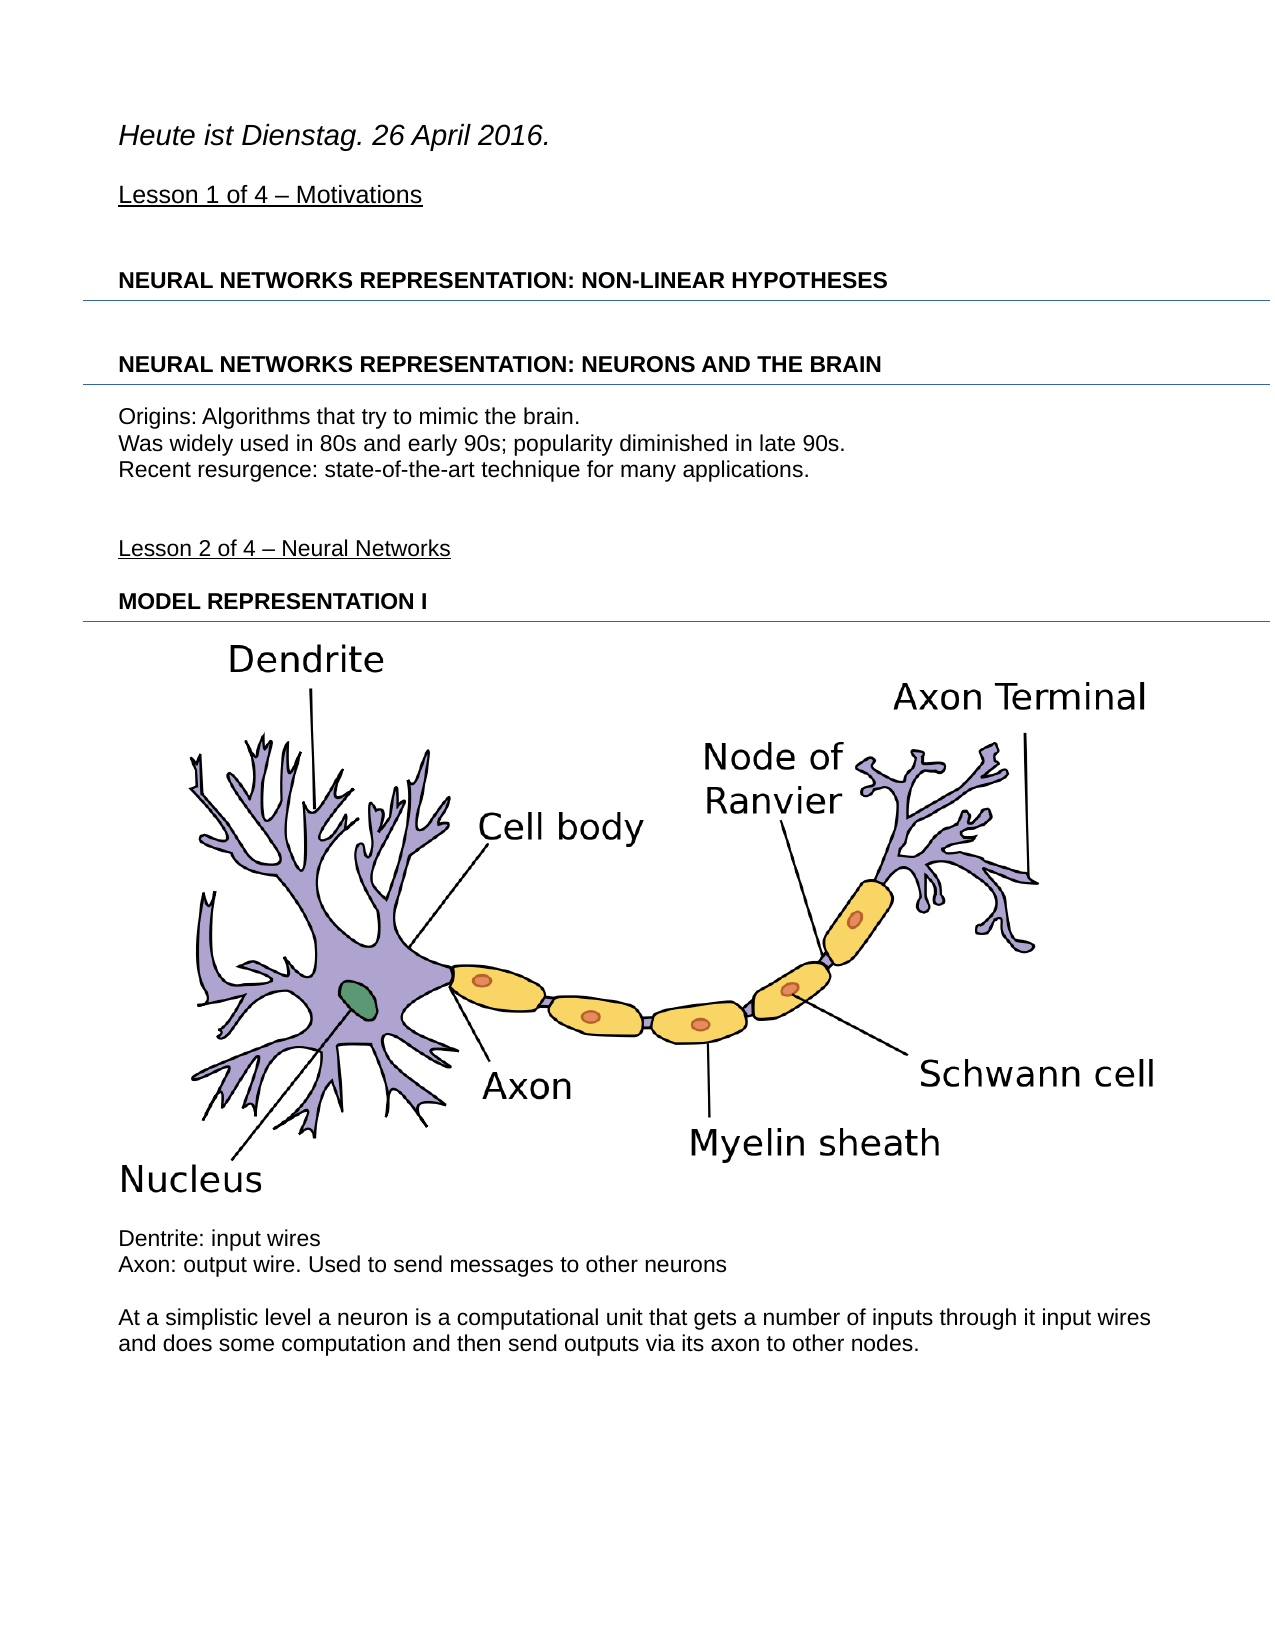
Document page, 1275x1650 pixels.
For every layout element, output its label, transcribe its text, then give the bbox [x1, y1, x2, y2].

text Lesson 2 of 4 – Neural Networks [118, 535, 1157, 561]
text Dentrite: input wires [118, 1225, 1157, 1251]
text Origins: Algorithms that try to mimic the brain. [118, 403, 1157, 429]
text Axon: output wire. Used to send messages to other neurons [118, 1251, 1157, 1278]
text Recent resurgence: state-of-the-art technique for many applications. [118, 456, 1157, 482]
text Lesson 1 of 4 – Motivations [118, 180, 1157, 209]
text MODEL REPRESENTATION I [118, 588, 1157, 614]
text NEURAL NETWORKS REPRESENTATION: NEURONS AND THE BRAIN [118, 351, 1157, 377]
picture [118, 640, 1157, 1199]
text At a simplistic level a neuron is a computational unit that gets a number of inputs through it input wires and does some computation and then send outputs via its axon to other nodes. [118, 1304, 1157, 1357]
text Was widely used in 80s and early 90s; popularity diminished in late 90s. [118, 429, 1157, 456]
text NEURAL NETWORKS REPRESENTATION: NON-LINEAR HYPOTHESES [118, 267, 1157, 293]
text Heute ist Dienstag. 26 April 2016. [118, 118, 1157, 152]
